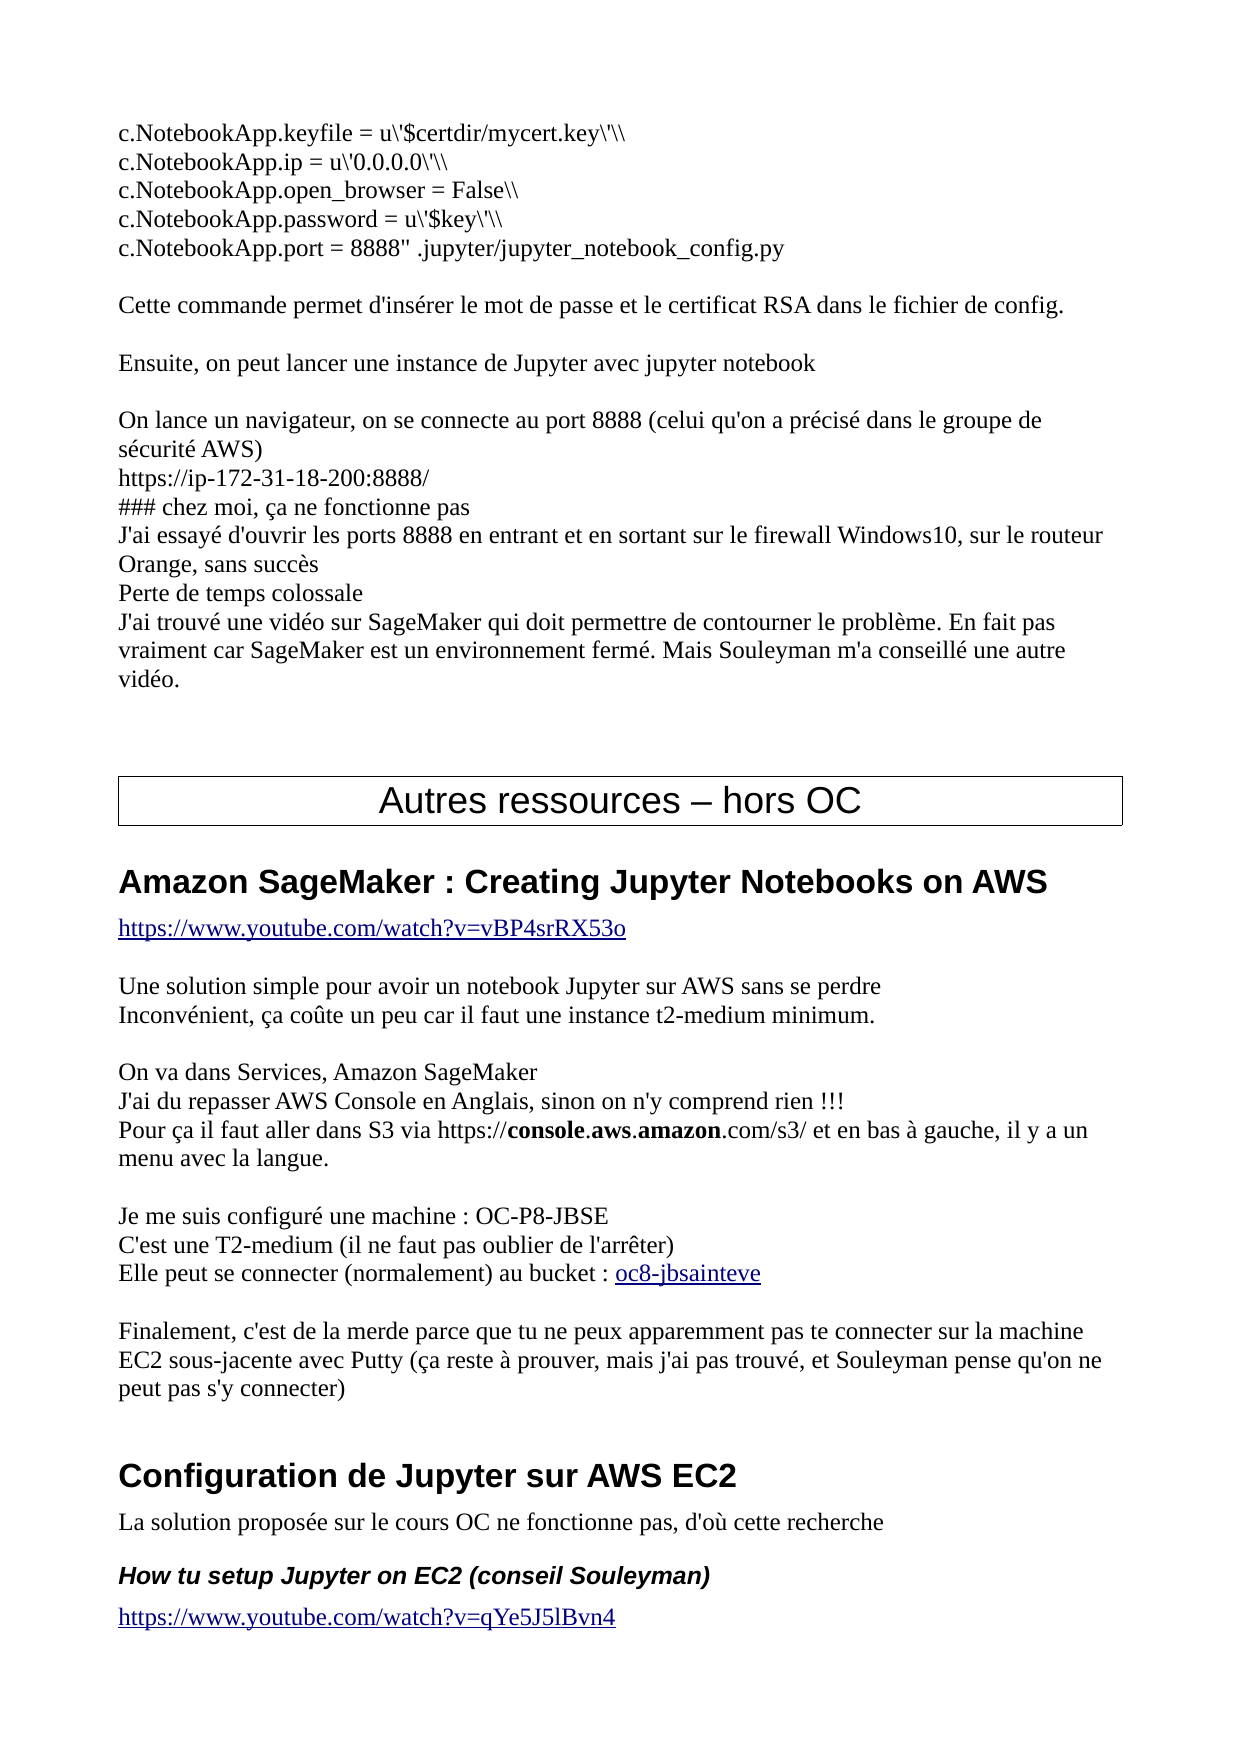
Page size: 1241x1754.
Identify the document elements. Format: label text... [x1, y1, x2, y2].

text C'est une T2-medium (il ne faut pas oublier de l'arrêter) [118, 1230, 1122, 1258]
text Une solution simple pour avoir un notebook Jupyter sur AWS sans se perdre [118, 971, 1122, 1000]
text J'ai essayé d'ouvrir les ports 8888 en entrant et en sortant sur le firewall Windows10, sur le routeur Orange, sans succès [118, 521, 1122, 578]
subtitle How tu setup Jupyter on EC2 (conseil Souleyman) [118, 1561, 1122, 1589]
text Cette commande permet d'insérer le mot de passe et le certificat RSA dans le fichier de config. [118, 291, 1122, 319]
text On lance un navigateur, on se connecte au port 8888 (celui qu'on a précisé dans le groupe de sécurité AWS) [118, 406, 1122, 463]
text Pour ça il faut aller dans S3 via https://console.aws.amazon.com/s3/ et en bas à gauche, il y a un menu avec la langue. [118, 1115, 1122, 1172]
text c.NotebookApp.port = 8888" .jupyter/jupyter_notebook_config.py [118, 233, 1122, 262]
subtitle Amazon SageMaker : Creating Jupyter Notebooks on AWS [118, 862, 1122, 901]
subtitle Autres ressources – hors OC [119, 777, 1122, 825]
text J'ai trouvé une vidéo sur SageMaker qui doit permettre de contourner le problème. En fait pas vraiment car SageMaker est un environnement fermé. Mais Souleyman m'a conseillé une autre vidéo. [118, 607, 1122, 693]
text https://www.youtube.com/watch?v=vBP4srRX53o [118, 913, 1122, 942]
text Finalement, c'est de la merde parce que tu ne peux apparemment pas te connecter sur la machine EC2 sous-jacente avec Putty (ça reste à prouver, mais j'ai pas trouvé, et Souleyman pense qu'on ne peut pas s'y connecter) [118, 1316, 1122, 1402]
text La solution proposée sur le cours OC ne fonctionne pas, d'où cette recherche [118, 1507, 1122, 1536]
text Elle peut se connecter (normalement) au bucket : oc8-jbsainteve [118, 1258, 1122, 1287]
text Ensuite, on peut lancer une instance de Jupyter avec jupyter notebook [118, 348, 1122, 377]
text Je me suis configuré une machine : OC-P8-JBSE [118, 1201, 1122, 1230]
text ### chez moi, ça ne fonctionne pas [118, 492, 1122, 521]
text https://www.youtube.com/watch?v=qYe5J5lBvn4 [118, 1602, 1122, 1631]
text https://ip-172-31-18-200:8888/ [118, 463, 1122, 492]
text c.NotebookApp.ip = u\'0.0.0.0\'\\ [118, 147, 1122, 176]
text c.NotebookApp.open_browser = False\\ [118, 176, 1122, 204]
text c.NotebookApp.keyfile = u\'$certdir/mycert.key\'\\ [118, 118, 1122, 147]
text Inconvénient, ça coûte un peu car il faut une instance t2-medium minimum. [118, 1000, 1122, 1028]
text On va dans Services, Amazon SageMaker [118, 1057, 1122, 1086]
text J'ai du repasser AWS Console en Anglais, sinon on n'y comprend rien !!! [118, 1086, 1122, 1115]
text Perte de temps colossale [118, 578, 1122, 607]
text c.NotebookApp.password = u\'$key\'\\ [118, 204, 1122, 233]
subtitle Configuration de Jupyter sur AWS EC2 [118, 1456, 1122, 1494]
